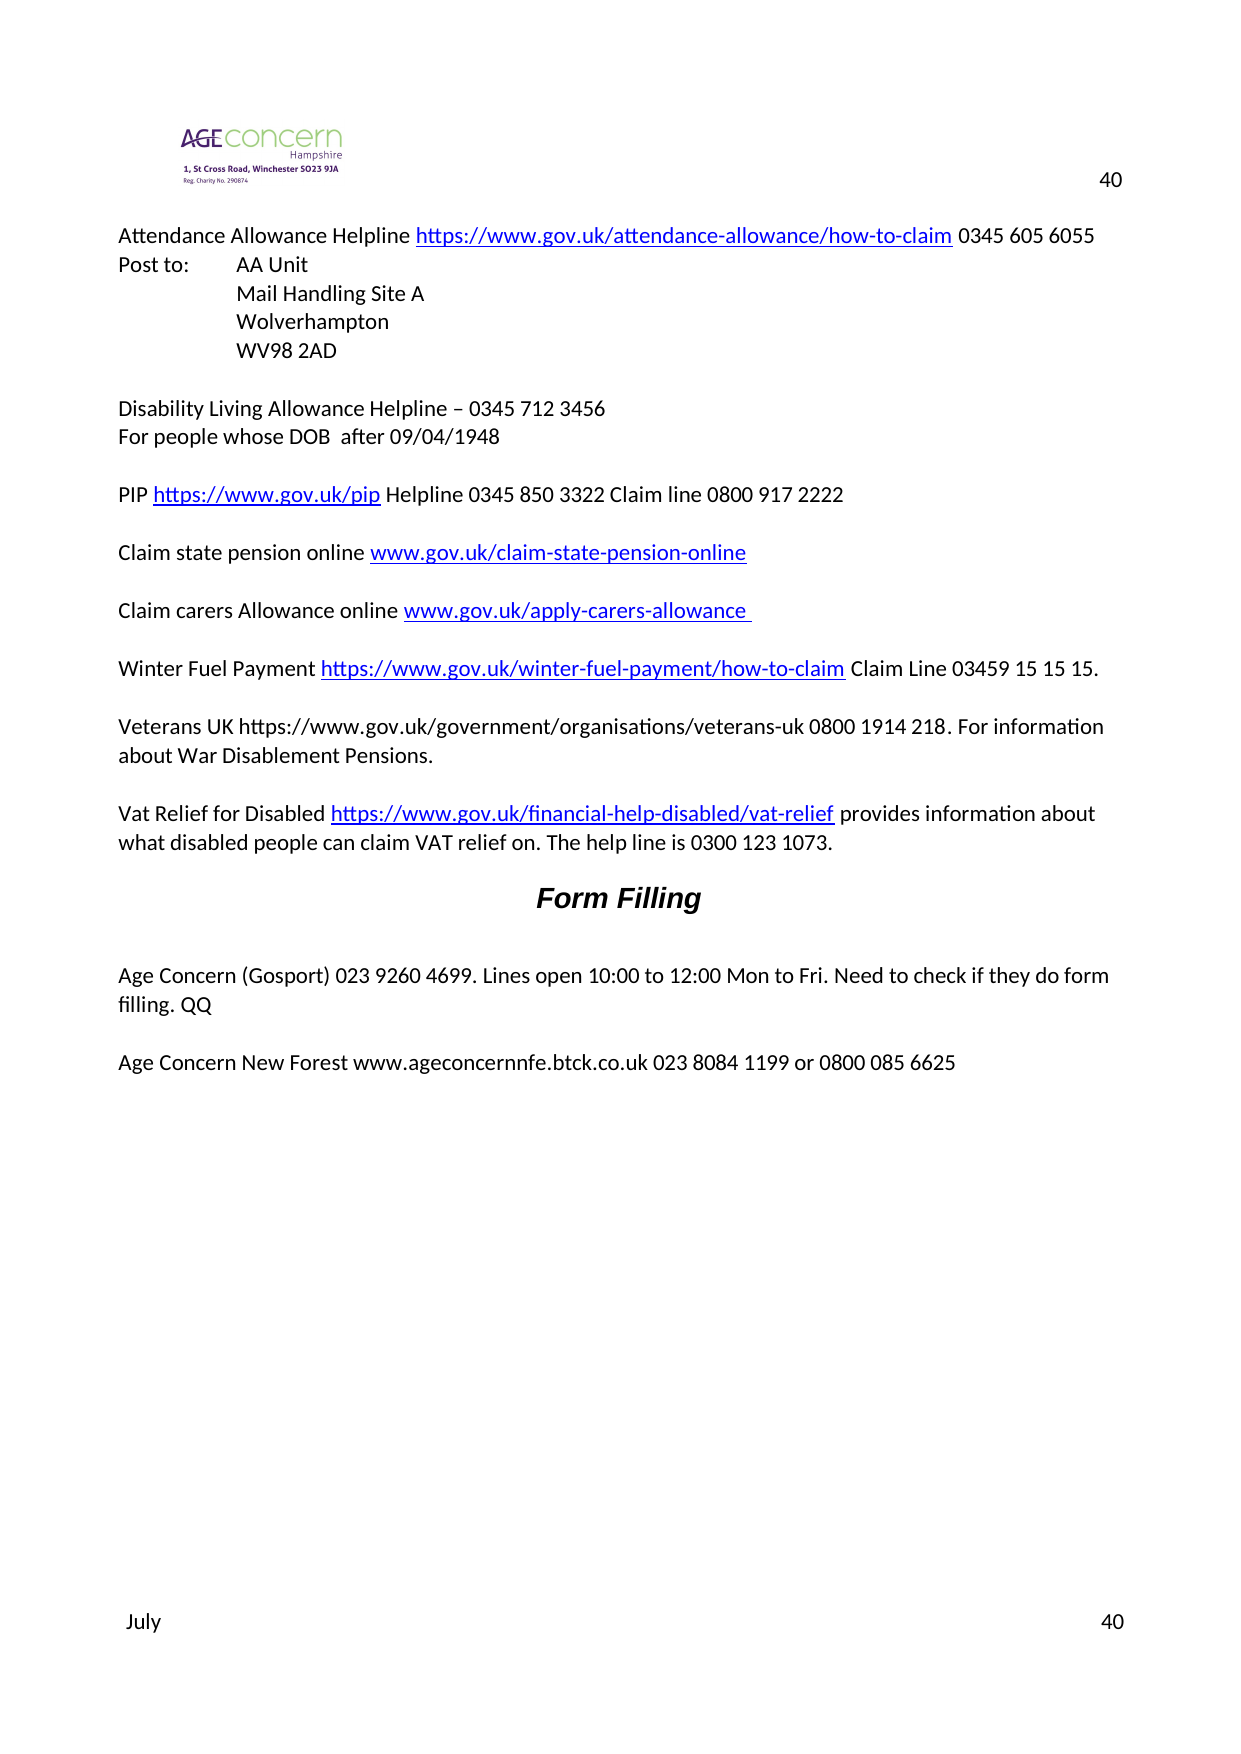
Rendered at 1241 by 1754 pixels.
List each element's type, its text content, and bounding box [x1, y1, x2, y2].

text Claim carers Allowance online www.gov.uk/apply-carers-allowance [118, 596, 1122, 625]
text Age Concern New Forest www.ageconcernnfe.btck.co.uk 023 8084 1199 or 0800 085 6625 [118, 1048, 1122, 1077]
text WV98 2AD [118, 336, 1122, 364]
text Winter Fuel Payment https://www.gov.uk/winter-fuel-payment/how-to-claim Claim Line 03459 15 15 15. [118, 654, 1122, 683]
text Disability Living Allowance Helpline – 0345 712 3456 [118, 394, 1122, 422]
text PIP https://www.gov.uk/pip Helpline 0345 850 3322 Claim line 0800 917 2222 [118, 480, 1122, 509]
text Age Concern (Gosport) 023 9260 4699. Lines open 10:00 to 12:00 Mon to Fri. Need to check if they do form filling. QQ [118, 961, 1122, 1018]
text For people whose DOB after 09/04/1948 [118, 422, 1122, 451]
picture [178, 119, 345, 186]
text Mail Handling Site A [118, 278, 1122, 307]
text Wolverhampton [118, 307, 1122, 336]
text Post to: AA Unit [118, 250, 1122, 278]
text Attendance Allowance Helpline https://www.gov.uk/attendance-allowance/how-to-claim 0345 605 6055 [118, 221, 1122, 250]
subtitle Form Filling [118, 881, 1122, 914]
text Claim state pension online www.gov.uk/claim-state-pension-online [118, 538, 1122, 567]
text Veterans UK https://www.gov.uk/government/organisations/veterans-uk 0800 1914 218. For information about War Disablement Pensions. [118, 712, 1122, 769]
text Vat Relief for Disabled https://www.gov.uk/financial-help-disabled/vat-relief provides information about what disabled people can claim VAT relief on. The help line is 0300 123 1073. [118, 799, 1122, 856]
